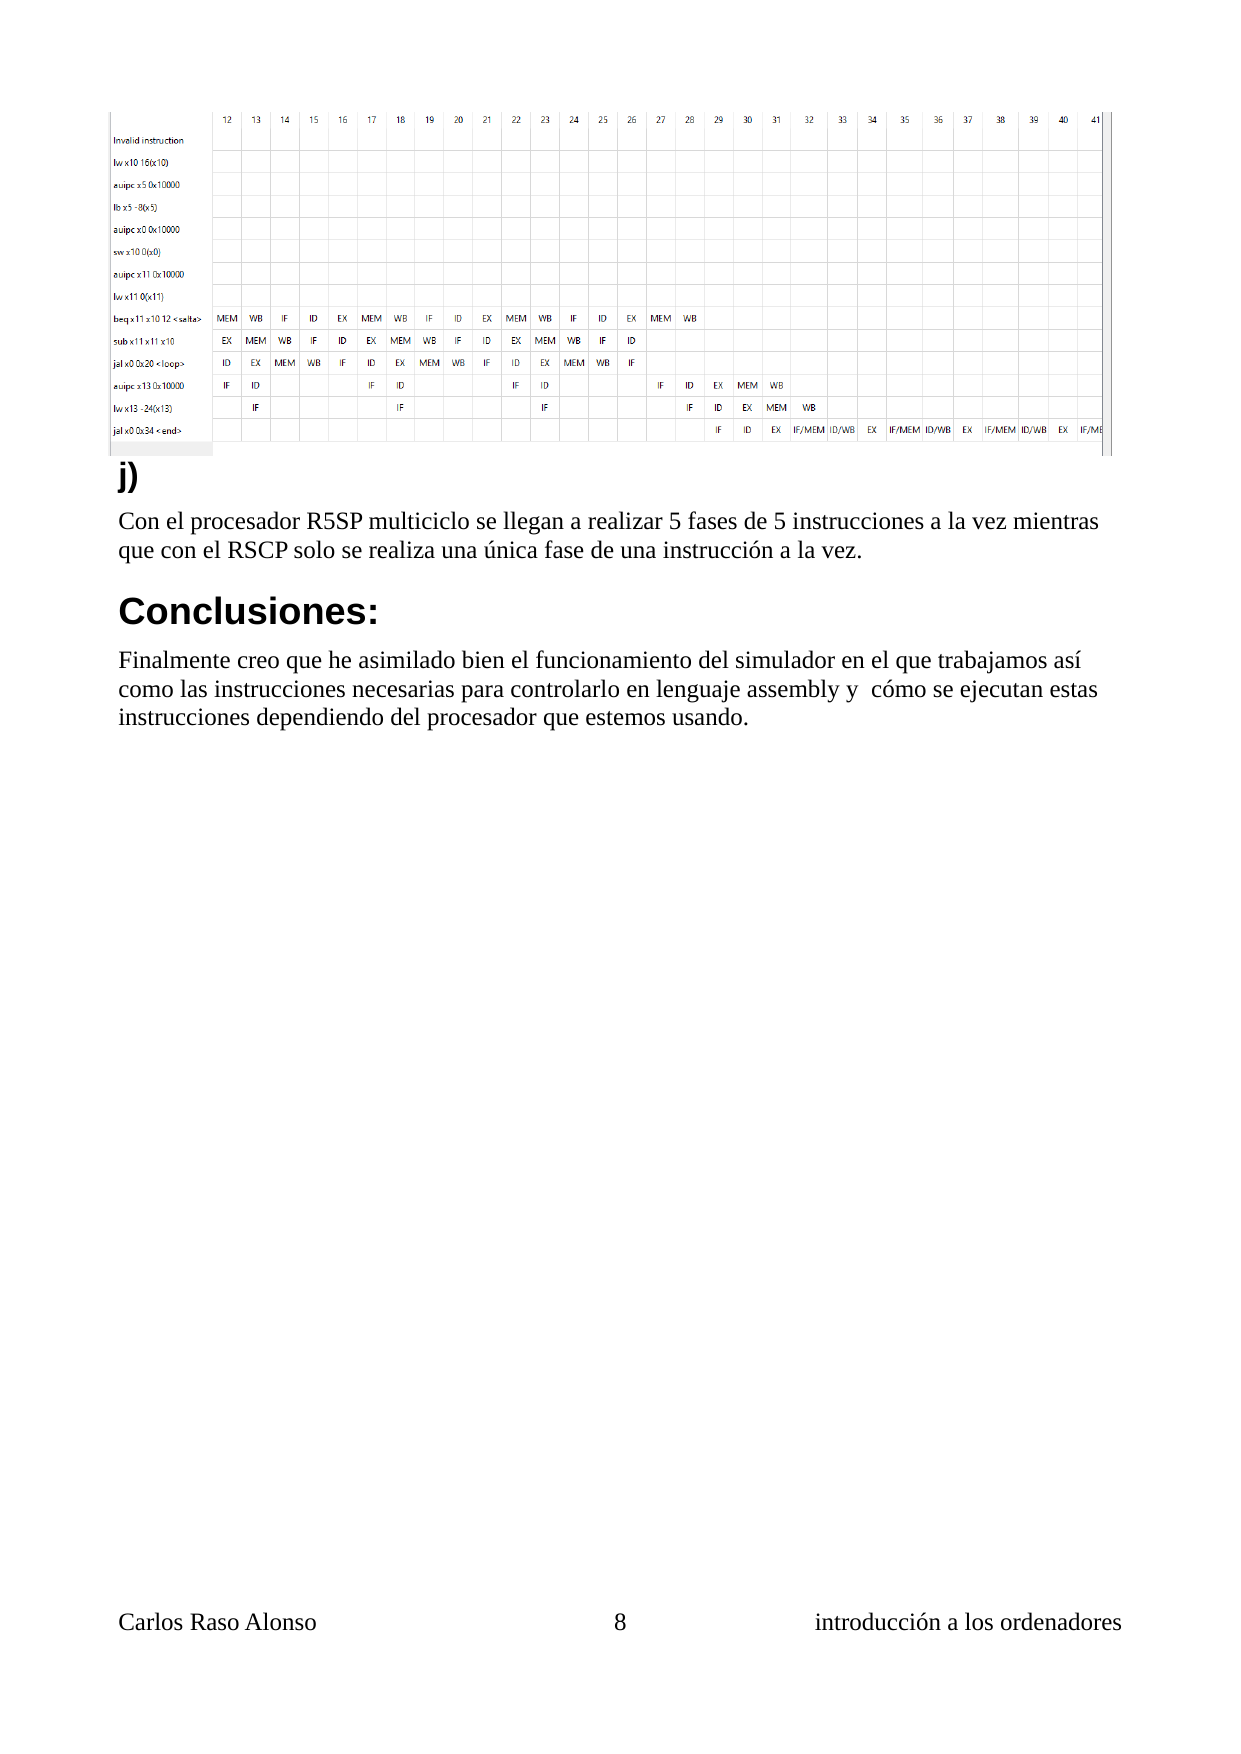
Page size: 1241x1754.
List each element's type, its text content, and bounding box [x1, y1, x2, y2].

text Finalmente creo que he asimilado bien el funcionamiento del simulador en el que trabajamos así como las instrucciones necesarias para controlarlo en lenguaje assembly y cómo se ejecutan estas instrucciones dependiendo del procesador que estemos usando. [118, 645, 1122, 731]
text Con el procesador R5SP multiciclo se llegan a realizar 5 fases de 5 instrucciones a la vez mientras que con el RSCP solo se realiza una única fase de una instrucción a la vez. [118, 506, 1122, 564]
subtitle j) [118, 139, 1122, 494]
picture [108, 112, 1112, 456]
subtitle Conclusiones: [118, 589, 1122, 632]
